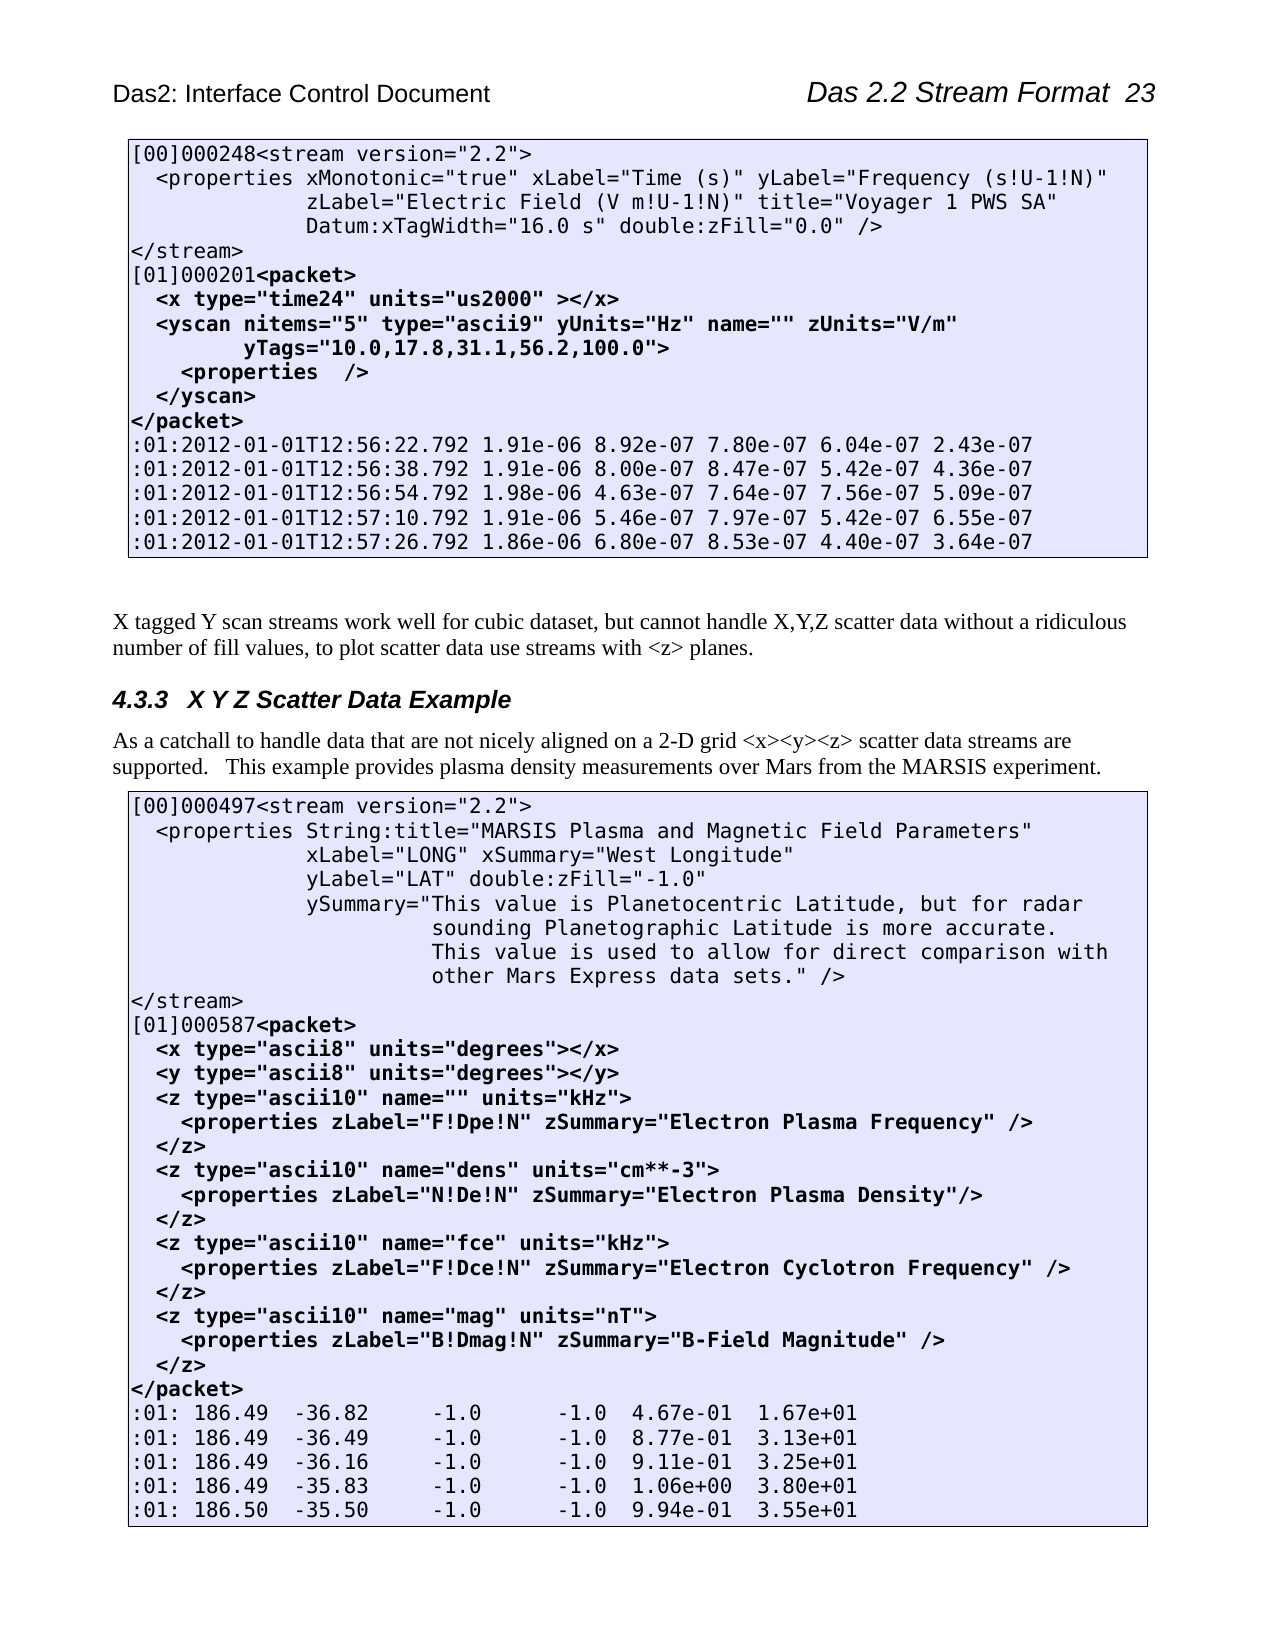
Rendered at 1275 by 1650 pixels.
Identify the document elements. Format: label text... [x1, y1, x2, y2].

text yLabel="LAT" double:zFill="-1.0" [129, 864, 1147, 888]
text <x type="time24" units="us2000" ></x> [129, 284, 1147, 308]
text <properties zLabel="F!Dce!N" zSummary="Electron Cyclotron Frequency" /> [129, 1252, 1147, 1277]
text :01: 186.49 -36.82 -1.0 -1.0 4.67e-01 1.67e+01 [129, 1398, 1147, 1422]
text :01: 186.50 -35.50 -1.0 -1.0 9.94e-01 3.55e+01 [129, 1495, 1147, 1526]
text <z type="ascii10" name="dens" units="cm**-3"> [129, 1155, 1147, 1180]
text Datum:xTagWidth="16.0 s" double:zFill="0.0" /> [129, 211, 1147, 236]
text <properties /> [129, 357, 1147, 381]
text sounding Planetographic Latitude is more accurate. [129, 913, 1147, 937]
text :01:2012-01-01T12:56:38.792 1.91e-06 8.00e-07 8.47e-07 5.42e-07 4.36e-07 [129, 454, 1147, 478]
text </packet> [129, 1374, 1147, 1398]
text <properties xMonotonic="true" xLabel="Time (s)" yLabel="Frequency (s!U-1!N)" [129, 163, 1147, 187]
text </stream> [129, 986, 1147, 1010]
text <yscan nitems="5" type="ascii9" yUnits="Hz" name="" zUnits="V/m" [129, 308, 1147, 333]
text [01]000201<packet> [129, 260, 1147, 284]
text <z type="ascii10" name="mag" units="nT"> [129, 1301, 1147, 1325]
text <y type="ascii8" units="degrees"></y> [129, 1058, 1147, 1083]
text <z type="ascii10" name="" units="kHz"> [129, 1083, 1147, 1107]
text This value is used to allow for direct comparison with [129, 937, 1147, 961]
text :01:2012-01-01T12:57:10.792 1.91e-06 5.46e-07 7.97e-07 5.42e-07 6.55e-07 [129, 503, 1147, 527]
text [01]000587<packet> [129, 1010, 1147, 1034]
text <properties zLabel="B!Dmag!N" zSummary="B-Field Magnitude" /> [129, 1325, 1147, 1349]
text [00]000248<stream version="2.2"> [129, 140, 1147, 163]
text </z> [129, 1204, 1147, 1228]
text </z> [129, 1277, 1147, 1301]
text </z> [129, 1349, 1147, 1374]
text <properties String:title="MARSIS Plasma and Magnetic Field Parameters" [129, 816, 1147, 840]
text <z type="ascii10" name="fce" units="kHz"> [129, 1228, 1147, 1252]
text </stream> [129, 236, 1147, 260]
text ySummary="This value is Planetocentric Latitude, but for radar [129, 888, 1147, 913]
text other Mars Express data sets." /> [129, 961, 1147, 986]
text :01: 186.49 -36.49 -1.0 -1.0 8.77e-01 3.13e+01 [129, 1422, 1147, 1447]
text zLabel="Electric Field (V m!U-1!N)" title="Voyager 1 PWS SA" [129, 187, 1147, 211]
subtitle X Y Z Scatter Data Example [112, 685, 1162, 714]
text :01:2012-01-01T12:57:26.792 1.86e-06 6.80e-07 8.53e-07 4.40e-07 3.64e-07 [129, 527, 1147, 557]
text <properties zLabel="N!De!N" zSummary="Electron Plasma Density"/> [129, 1180, 1147, 1204]
text xLabel="LONG" xSummary="West Longitude" [129, 840, 1147, 864]
text :01: 186.49 -36.16 -1.0 -1.0 9.11e-01 3.25e+01 [129, 1447, 1147, 1471]
text </z> [129, 1131, 1147, 1155]
text :01:2012-01-01T12:56:22.792 1.91e-06 8.92e-07 7.80e-07 6.04e-07 2.43e-07 [129, 430, 1147, 454]
text </packet> [129, 406, 1147, 430]
text [00]000497<stream version="2.2"> [129, 792, 1147, 816]
text As a catchall to handle data that are not nicely aligned on a 2-D grid <x><y><z> scatter data streams are supported. This example provides plasma density measurements over Mars from the MARSIS experiment. [112, 727, 1162, 779]
text X tagged Y scan streams work well for cubic dataset, but cannot handle X,Y,Z scatter data without a ridiculous number of fill values, to plot scatter data use streams with <z> planes. [112, 608, 1162, 660]
text <x type="ascii8" units="degrees"></x> [129, 1034, 1147, 1058]
text yTags="10.0,17.8,31.1,56.2,100.0"> [129, 333, 1147, 357]
text </yscan> [129, 381, 1147, 406]
text <properties zLabel="F!Dpe!N" zSummary="Electron Plasma Frequency" /> [129, 1107, 1147, 1131]
text :01:2012-01-01T12:56:54.792 1.98e-06 4.63e-07 7.64e-07 7.56e-07 5.09e-07 [129, 478, 1147, 503]
text :01: 186.49 -35.83 -1.0 -1.0 1.06e+00 3.80e+01 [129, 1471, 1147, 1495]
